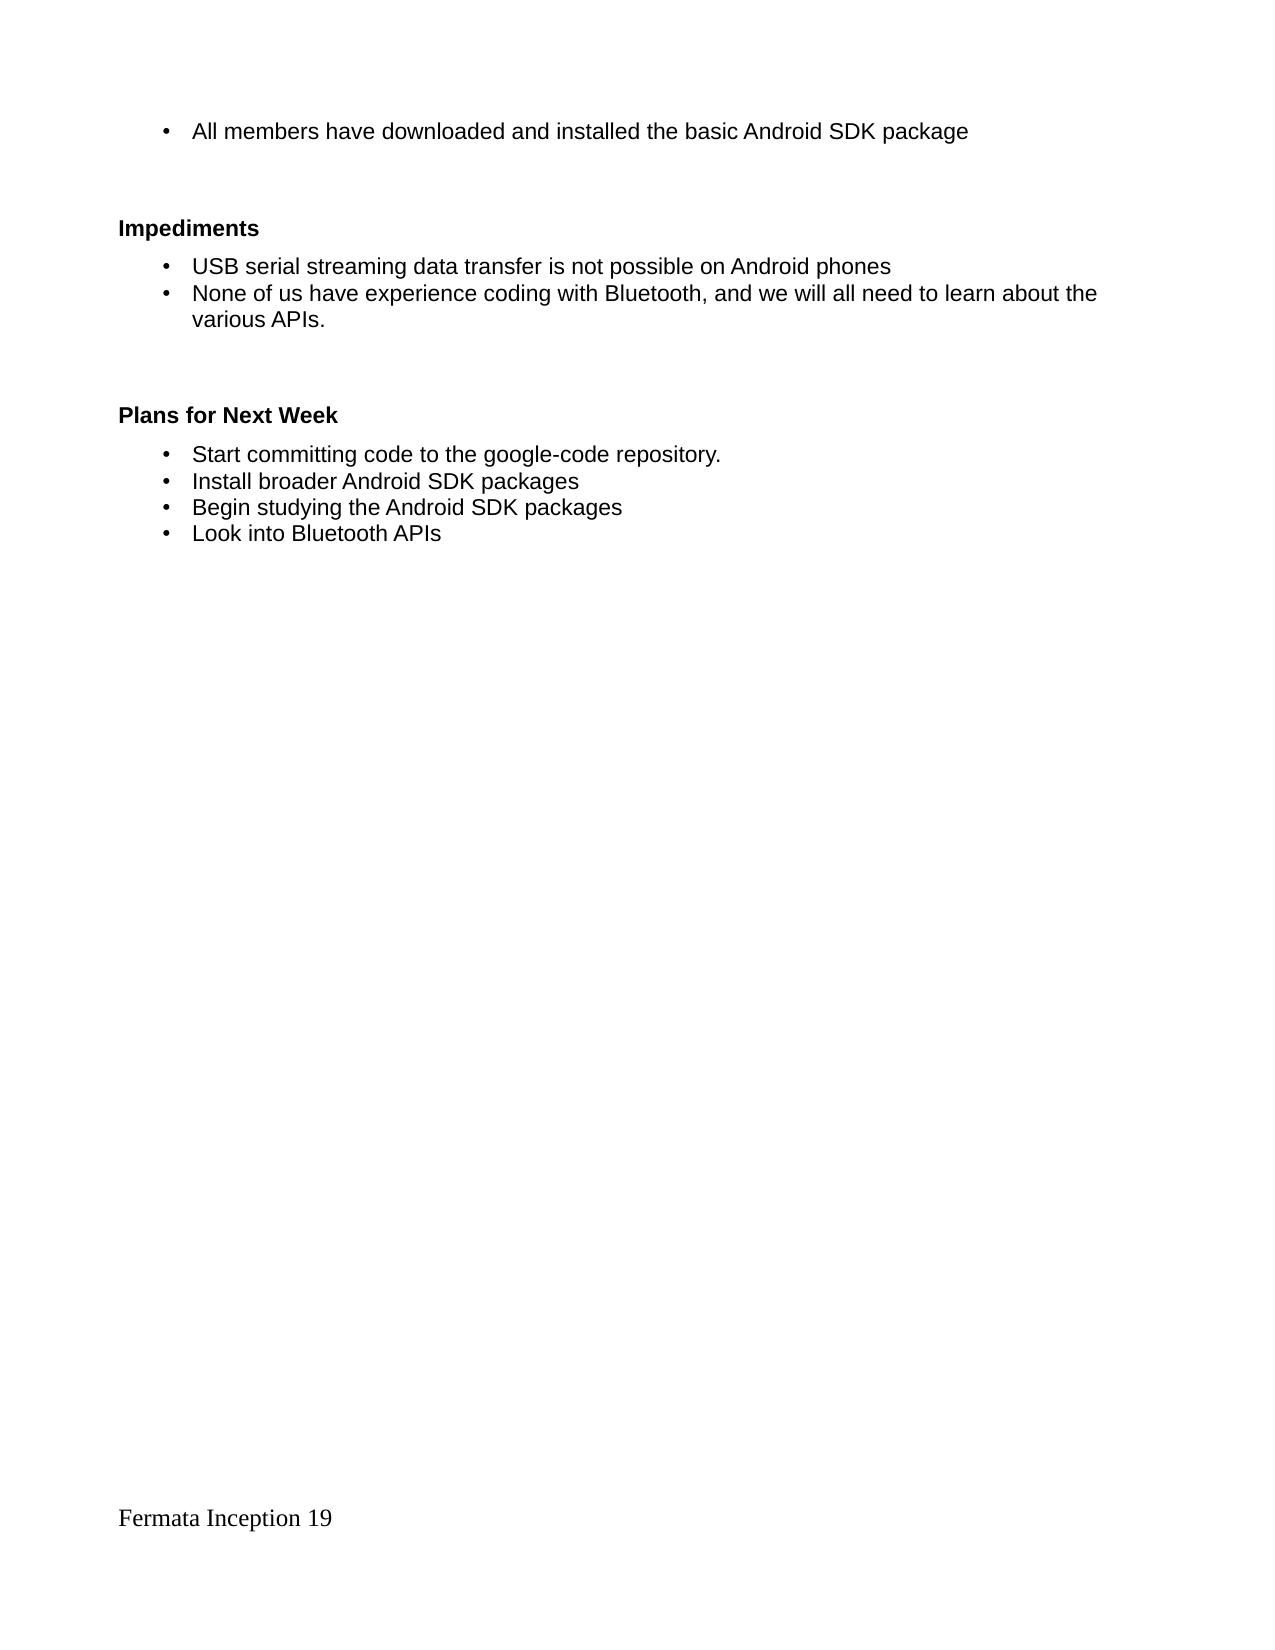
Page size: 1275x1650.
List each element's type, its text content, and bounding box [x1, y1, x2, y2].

list Start committing code to the google-code repository. [162, 441, 1157, 468]
list All members have downloaded and installed the basic Android SDK package [162, 118, 1157, 144]
list None of us have experience coding with Bluetooth, and we will all need to learn about the various APIs. [162, 280, 1157, 332]
text Impediments [118, 157, 1157, 241]
list USB serial streaming data transfer is not possible on Android phones [162, 253, 1157, 280]
text Plans for Next Week [118, 345, 1157, 429]
list Look into Bluetooth APIs [162, 520, 1157, 547]
list Install broader Android SDK packages [162, 468, 1157, 494]
list Begin studying the Android SDK packages [162, 494, 1157, 520]
